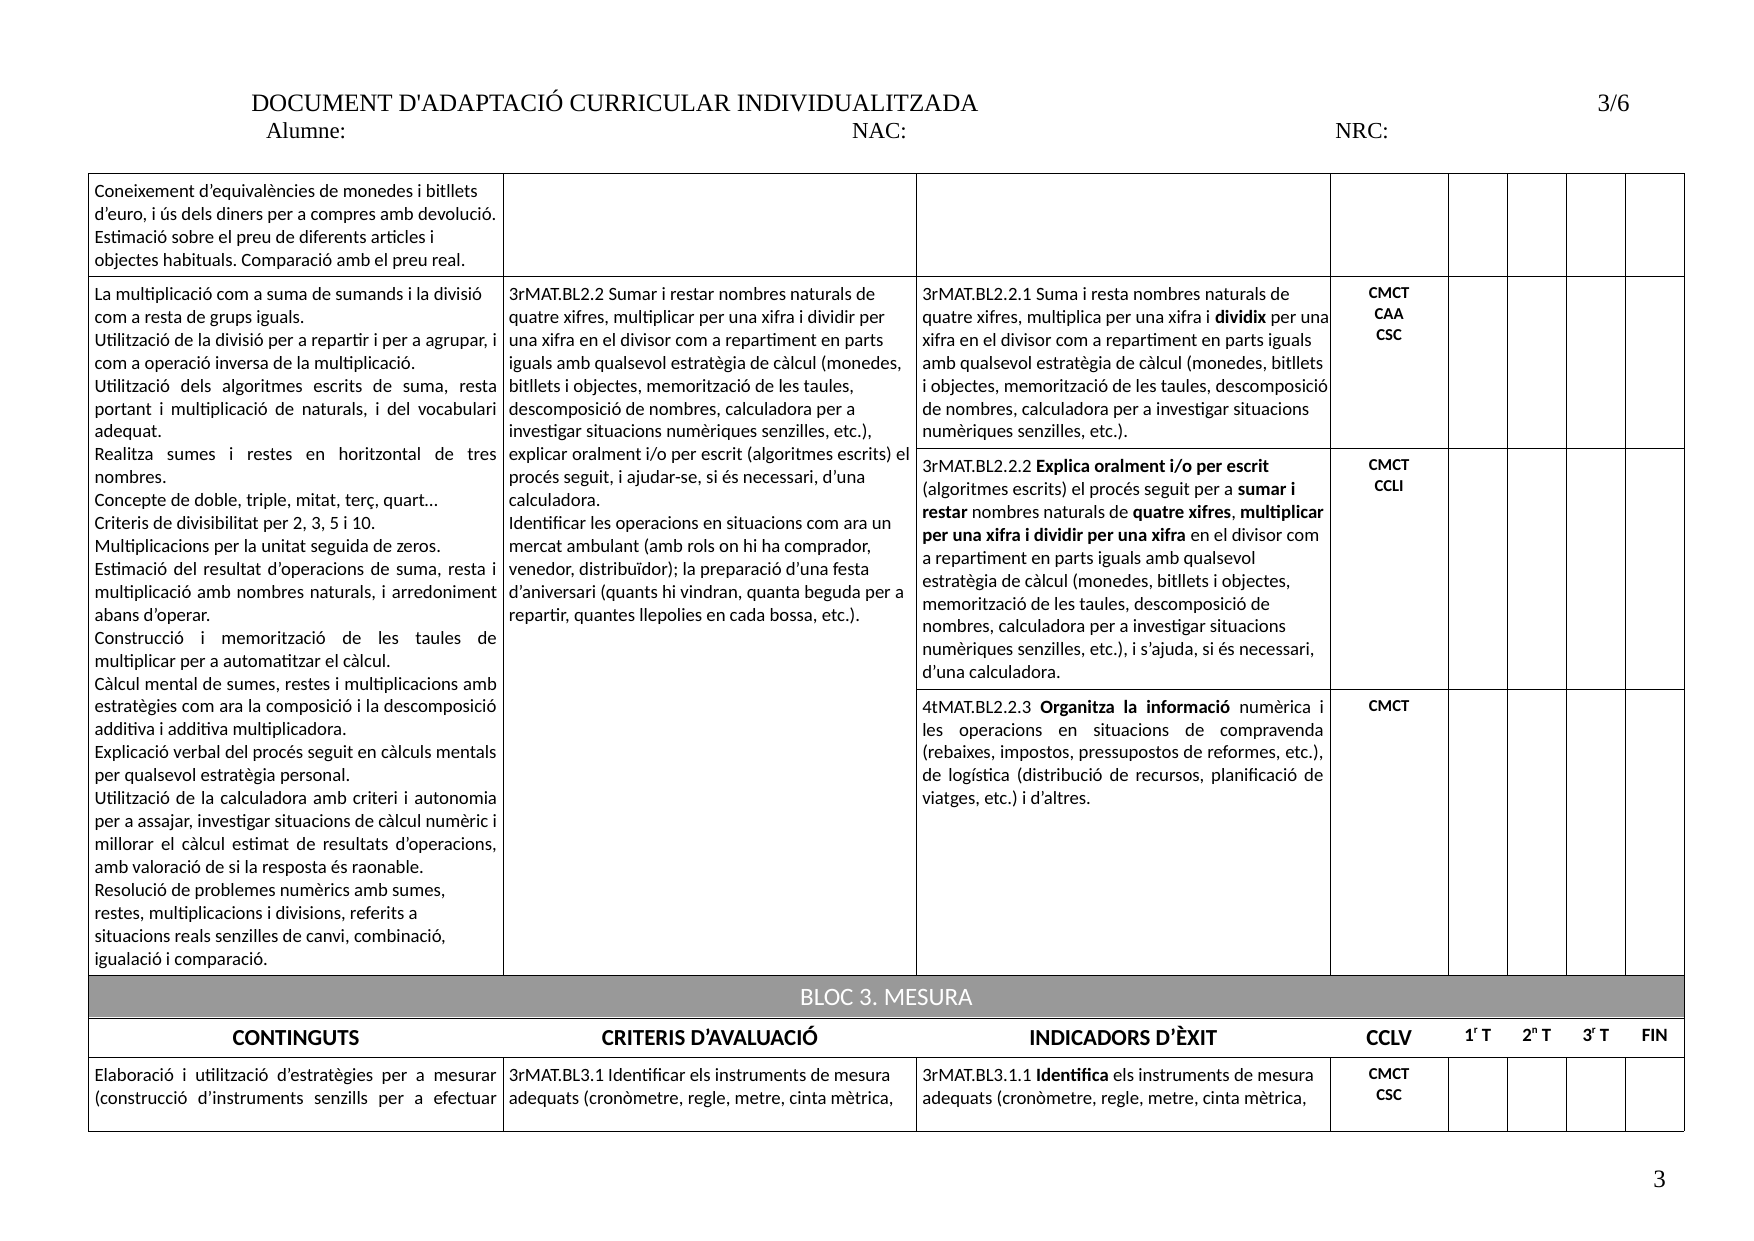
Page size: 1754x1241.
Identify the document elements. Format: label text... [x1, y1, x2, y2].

table_cell 3rMAT.BL2.2 Sumar i restar nombres naturals de quatre xifres, multiplicar per una xifra i dividir per una xifra en el divisor com a repartiment en parts iguals amb qualsevol estratègia de càlcul (monedes, bitllets i objectes, memorització de les taules, descomposició de nombres, calculadora per a investigar situacions numèriques senzilles, etc.), explicar oralment i/o per escrit (algoritmes escrits) el procés seguit, i ajudar-se, si és necessari, d’una calculadora. Identificar les operacions en situacions com ara un mercat ambulant (amb rols on hi ha comprador, venedor, distribuïdor); la preparació d’una festa d’aniversari (quants hi vindran, quanta beguda per a repartir, quantes llepolies en cada bossa, etc.). [504, 277, 916, 975]
table_cell [1626, 174, 1684, 276]
table_cell [1567, 277, 1625, 448]
table_cell [504, 174, 916, 276]
table_cell [1331, 174, 1448, 276]
table_cell 2n T [1507, 1019, 1566, 1057]
table_cell [1449, 690, 1507, 975]
table_cell Elaboració i utilització d’estratègies per a mesurar (construcció d’instruments senzills per a efectuar [89, 1058, 503, 1131]
table_cell [1567, 690, 1625, 975]
table_cell [1508, 277, 1566, 448]
table_cell INDICADORS D’ÈXIT [916, 1019, 1330, 1057]
table_cell [1626, 277, 1684, 448]
table_cell [1626, 690, 1684, 975]
table_cell CRITERIS D’AVALUACIÓ [503, 1019, 916, 1057]
table_cell Coneixement d’equivalències de monedes i bitllets d’euro, i ús dels diners per a compres amb devolució. Estimació sobre el preu de diferents articles i objectes habituals. Comparació amb el preu real. [89, 174, 503, 276]
table_cell [1626, 449, 1684, 689]
table_cell [1508, 690, 1566, 975]
table_cell 3rMAT.BL2.2.2 Explica oralment i/o per escrit (algoritmes escrits) el procés seguit per a sumar i restar nombres naturals de quatre xifres, multiplicar per una xifra i dividir per una xifra en el divisor com a repartiment en parts iguals amb qualsevol estratègia de càlcul (monedes, bitllets i objectes, memorització de les taules, descomposició de nombres, calculadora per a investigar situacions numèriques senzilles, etc.), i s’ajuda, si és necessari, d’una calculadora. [917, 449, 1330, 689]
table_cell 4tMAT.BL2.2.3 Organitza la informació numèrica i les operacions en situacions de compravenda (rebaixes, impostos, pressupostos de reformes, etc.), de logística (distribució de recursos, planificació de viatges, etc.) i d’altres. [917, 690, 1330, 975]
table_cell CCLV [1330, 1019, 1448, 1057]
table_cell 3r T [1566, 1019, 1625, 1057]
table_cell [1449, 174, 1507, 276]
table_cell [1508, 1058, 1566, 1131]
table_cell [1449, 449, 1507, 689]
table_cell [1567, 174, 1625, 276]
table_cell 3rMAT.BL3.1 Identificar els instruments de mesura adequats (cronòmetre, regle, metre, cinta mètrica, [504, 1058, 916, 1131]
table_cell [917, 174, 1330, 276]
table_cell [1567, 449, 1625, 689]
table_cell La multiplicació com a suma de sumands i la divisió com a resta de grups iguals. Utilització de la divisió per a repartir i per a agrupar, i com a operació inversa de la multiplicació. Utilització dels algoritmes escrits de suma, resta portant i multiplicació de naturals, i del vocabulari adequat. Realitza sumes i restes en horitzontal de tres nombres. Concepte de doble, triple, mitat, terç, quart… Criteris de divisibilitat per 2, 3, 5 i 10. Multiplicacions per la unitat seguida de zeros. Estimació del resultat d’operacions de suma, resta i multiplicació amb nombres naturals, i arredoniment abans d’operar. Construcció i memorització de les taules de multiplicar per a automatitzar el càlcul. Càlcul mental de sumes, restes i multiplicacions amb estratègies com ara la composició i la descomposició additiva i additiva multiplicadora. Explicació verbal del procés seguit en càlculs mentals per qualsevol estratègia personal. Utilització de la calculadora amb criteri i autonomia per a assajar, investigar situacions de càlcul numèric i millorar el càlcul estimat de resultats d’operacions, amb valoració de si la resposta és raonable. Resolució de problemes numèrics amb sumes, restes, multiplicacions i divisions, referits a situacions reals senzilles de canvi, combinació, igualació i comparació. [89, 277, 503, 975]
table_cell BLOC 3. MESURA [89, 976, 1684, 1017]
table_cell 3rMAT.BL3.1.1 Identifica els instruments de mesura adequats (cronòmetre, regle, metre, cinta mètrica, [917, 1058, 1330, 1131]
table_cell [1567, 1058, 1625, 1131]
table_cell CONTINGUTS [89, 1019, 503, 1057]
table_cell [1508, 174, 1566, 276]
table_cell [1508, 449, 1566, 689]
table_cell [1449, 277, 1507, 448]
table_cell CMCT CCLI [1331, 449, 1448, 689]
table_cell [1449, 1058, 1507, 1131]
table_cell 1r T [1448, 1019, 1507, 1057]
table_cell CMCT CSC [1331, 1058, 1448, 1131]
table_cell 3rMAT.BL2.2.1 Suma i resta nombres naturals de quatre xifres, multiplica per una xifra i dividix per una xifra en el divisor com a repartiment en parts iguals amb qualsevol estratègia de càlcul (monedes, bitllets i objectes, memorització de les taules, descomposició de nombres, calculadora per a investigar situacions numèriques senzilles, etc.). [917, 277, 1330, 448]
table_cell [1626, 1058, 1684, 1131]
table_cell FIN [1625, 1019, 1684, 1057]
table_cell CMCT CAA CSC [1331, 277, 1448, 448]
table_cell CMCT [1331, 690, 1448, 975]
